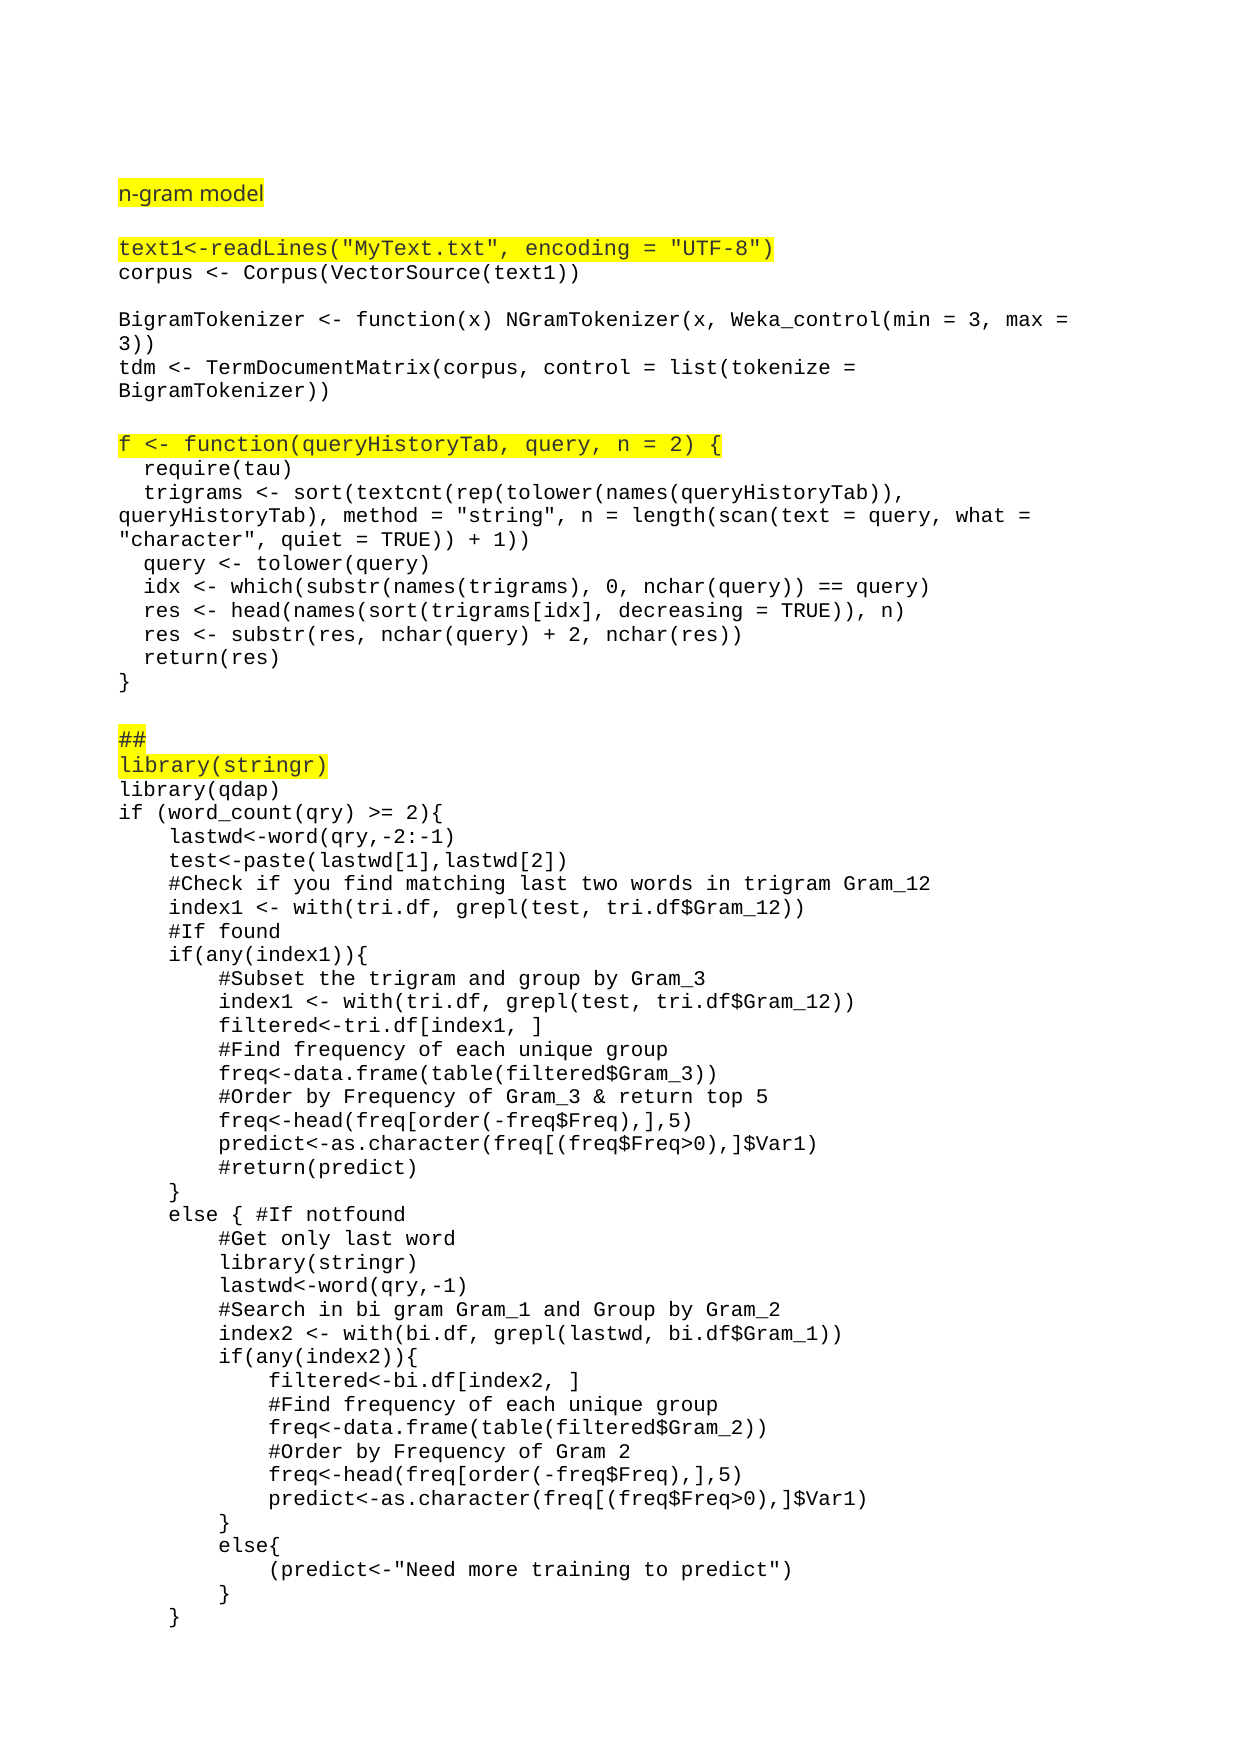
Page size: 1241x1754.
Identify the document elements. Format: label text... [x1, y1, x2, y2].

text idx <- which(substr(names(trigrams), 0, nchar(query)) == query) [118, 576, 1122, 600]
text #Get only last word [118, 1228, 1122, 1252]
text corpus <- Corpus(VectorSource(text1)) [118, 262, 1122, 286]
text } [118, 1583, 1122, 1606]
text if(any(index2)){ [118, 1346, 1122, 1370]
text } [118, 1606, 1122, 1630]
text predict<-as.character(freq[(freq$Freq>0),]$Var1) [118, 1488, 1122, 1512]
text index1 <- with(tri.df, grepl(test, tri.df$Gram_12)) [118, 992, 1122, 1015]
text index1 <- with(tri.df, grepl(test, tri.df$Gram_12)) [118, 897, 1122, 921]
text res <- substr(res, nchar(query) + 2, nchar(res)) [118, 624, 1122, 647]
text trigrams <- sort(textcnt(rep(tolower(names(queryHistoryTab)), queryHistoryTab), method = "string", n = length(scan(text = query, what = "character", quiet = TRUE)) + 1)) [118, 482, 1122, 553]
text freq<-head(freq[order(-freq$Freq),],5) [118, 1464, 1122, 1488]
text freq<-data.frame(table(filtered$Gram_3)) [118, 1062, 1122, 1086]
text #Check if you find matching last two words in trigram Gram_12 [118, 873, 1122, 897]
text library(qdap) [118, 779, 1122, 802]
text return(res) [118, 647, 1122, 671]
text #If found [118, 921, 1122, 944]
text else { #If notfound [118, 1204, 1122, 1228]
text #Find frequency of each unique group [118, 1393, 1122, 1417]
text ## [118, 724, 1122, 754]
text } [118, 1512, 1122, 1535]
text lastwd<-word(qry,-1) [118, 1275, 1122, 1299]
text lastwd<-word(qry,-2:-1) [118, 826, 1122, 850]
text } [118, 671, 1122, 695]
text predict<-as.character(freq[(freq$Freq>0),]$Var1) [118, 1133, 1122, 1157]
text if(any(index1)){ [118, 944, 1122, 968]
text #Order by Frequency of Gram_3 & return top 5 [118, 1086, 1122, 1110]
text library(stringr) [118, 754, 1122, 779]
text #return(predict) [118, 1157, 1122, 1181]
text #Order by Frequency of Gram 2 [118, 1441, 1122, 1464]
text index2 <- with(bi.df, grepl(lastwd, bi.df$Gram_1)) [118, 1323, 1122, 1346]
text } [118, 1181, 1122, 1204]
text library(stringr) [118, 1252, 1122, 1275]
text #Subset the trigram and group by Gram_3 [118, 968, 1122, 992]
text query <- tolower(query) [118, 553, 1122, 576]
text f <- function(queryHistoryTab, query, n = 2) { [118, 433, 1122, 458]
text filtered<-tri.df[index1, ] [118, 1015, 1122, 1039]
text else{ [118, 1535, 1122, 1559]
text require(tau) [118, 458, 1122, 482]
text freq<-data.frame(table(filtered$Gram_2)) [118, 1417, 1122, 1441]
text #Search in bi gram Gram_1 and Group by Gram_2 [118, 1299, 1122, 1323]
text res <- head(names(sort(trigrams[idx], decreasing = TRUE)), n) [118, 600, 1122, 624]
text n-gram model [118, 178, 1122, 207]
text if (word_count(qry) >= 2){ [118, 802, 1122, 826]
text freq<-head(freq[order(-freq$Freq),],5) [118, 1110, 1122, 1133]
text text1<-readLines("MyText.txt", encoding = "UTF-8") [118, 237, 1122, 262]
text #Find frequency of each unique group [118, 1039, 1122, 1062]
text (predict<-"Need more training to predict") [118, 1559, 1122, 1583]
text test<-paste(lastwd[1],lastwd[2]) [118, 850, 1122, 873]
text tdm <- TermDocumentMatrix(corpus, control = list(tokenize = BigramTokenizer)) [118, 357, 1122, 404]
text filtered<-bi.df[index2, ] [118, 1370, 1122, 1393]
text BigramTokenizer <- function(x) NGramTokenizer(x, Weka_control(min = 3, max = 3)) [118, 309, 1122, 357]
